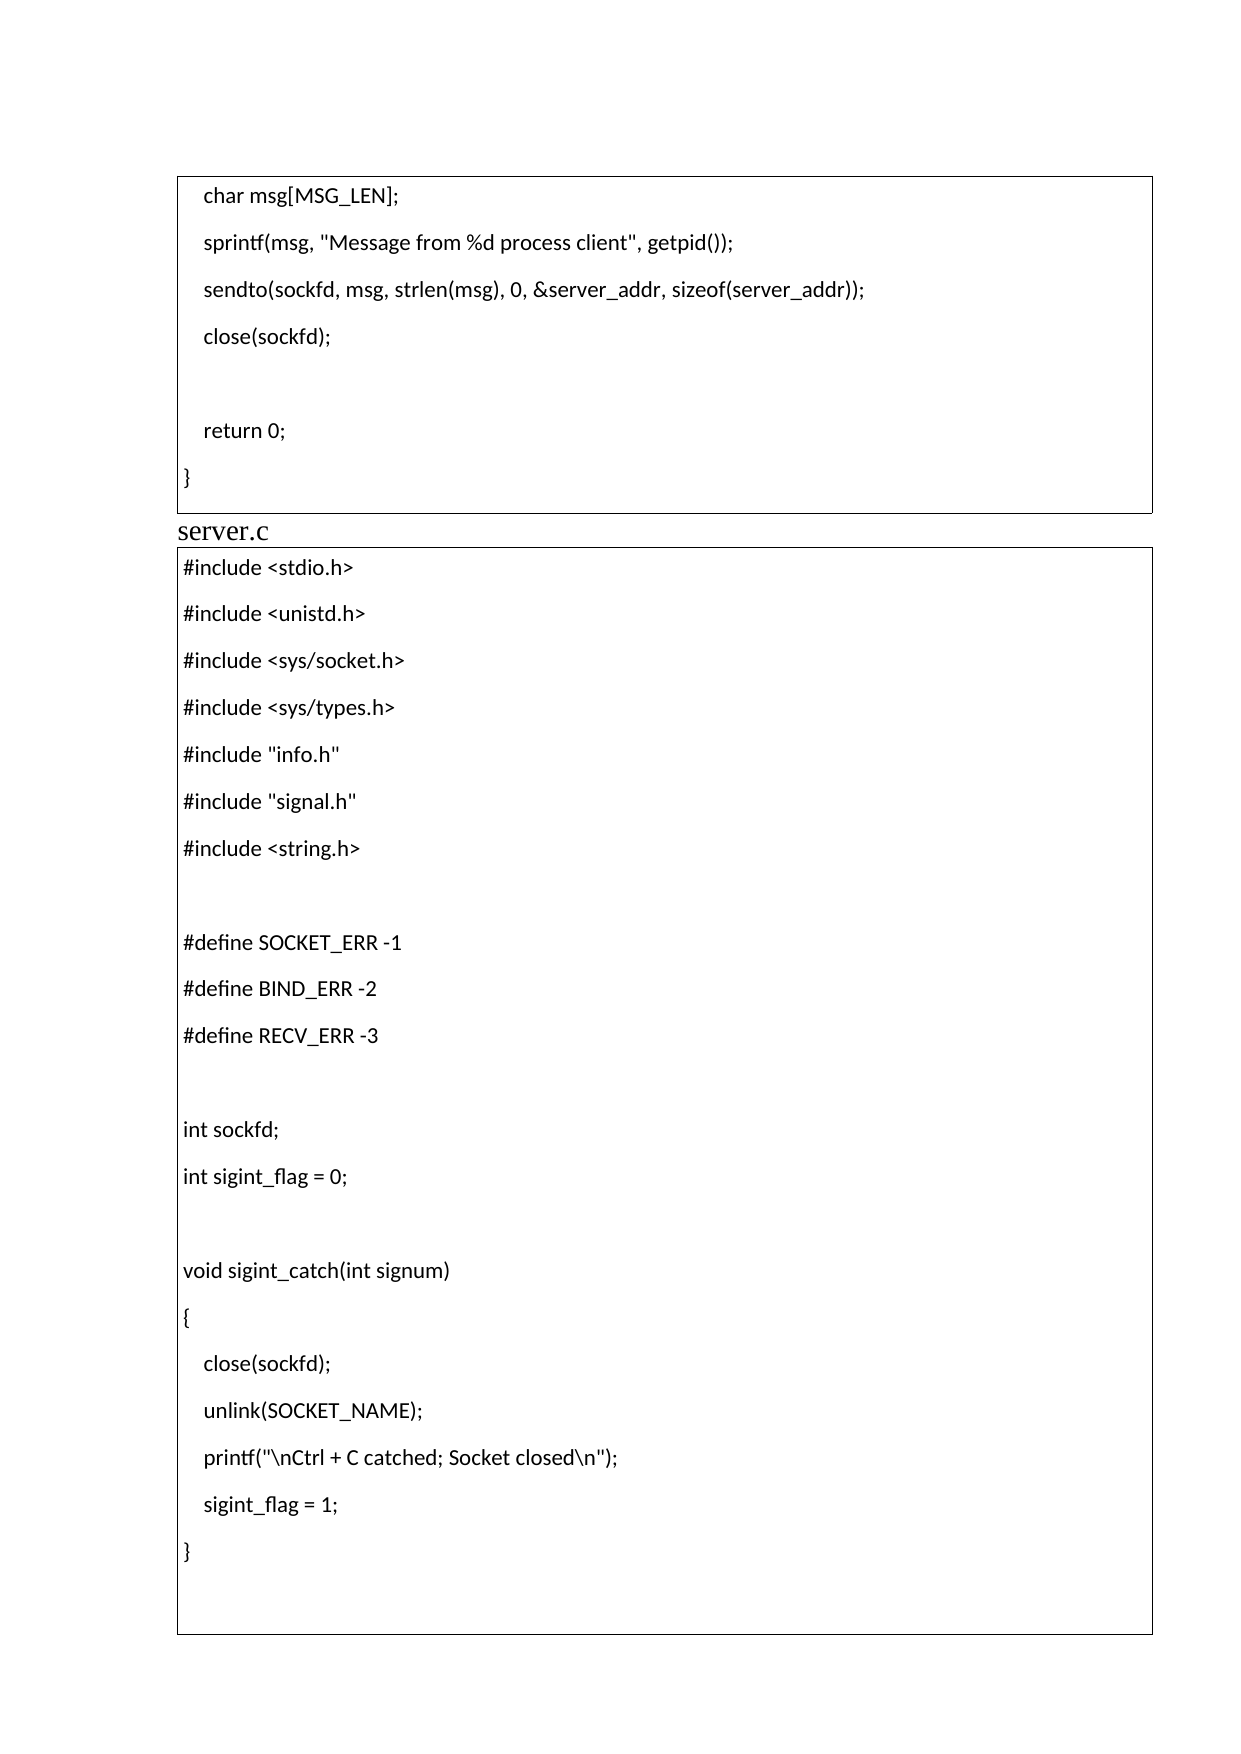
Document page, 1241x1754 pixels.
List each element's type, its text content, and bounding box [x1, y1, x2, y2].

table_header #include <stdio.h> #include <unistd.h> #include <sys/socket.h> #include <sys/types.h> #include "info.h" #include "signal.h" #include <string.h> #define SOCKET_ERR -1 #define BIND_ERR -2 #define RECV_ERR -3 int sockfd; int sigint_flag = 0; void sigint_catch(int signum) { close(sockfd); unlink(SOCKET_NAME); printf("\nCtrl + C catched; Socket closed\n"); sigint_flag = 1; } [178, 548, 1152, 1634]
text server.c [177, 514, 1152, 547]
table_header char msg[MSG_LEN]; sprintf(msg, "Message from %d process client", getpid()); sendto(sockfd, msg, strlen(msg), 0, &server_addr, sizeof(server_addr)); close(sockfd); return 0; } [178, 177, 1152, 513]
